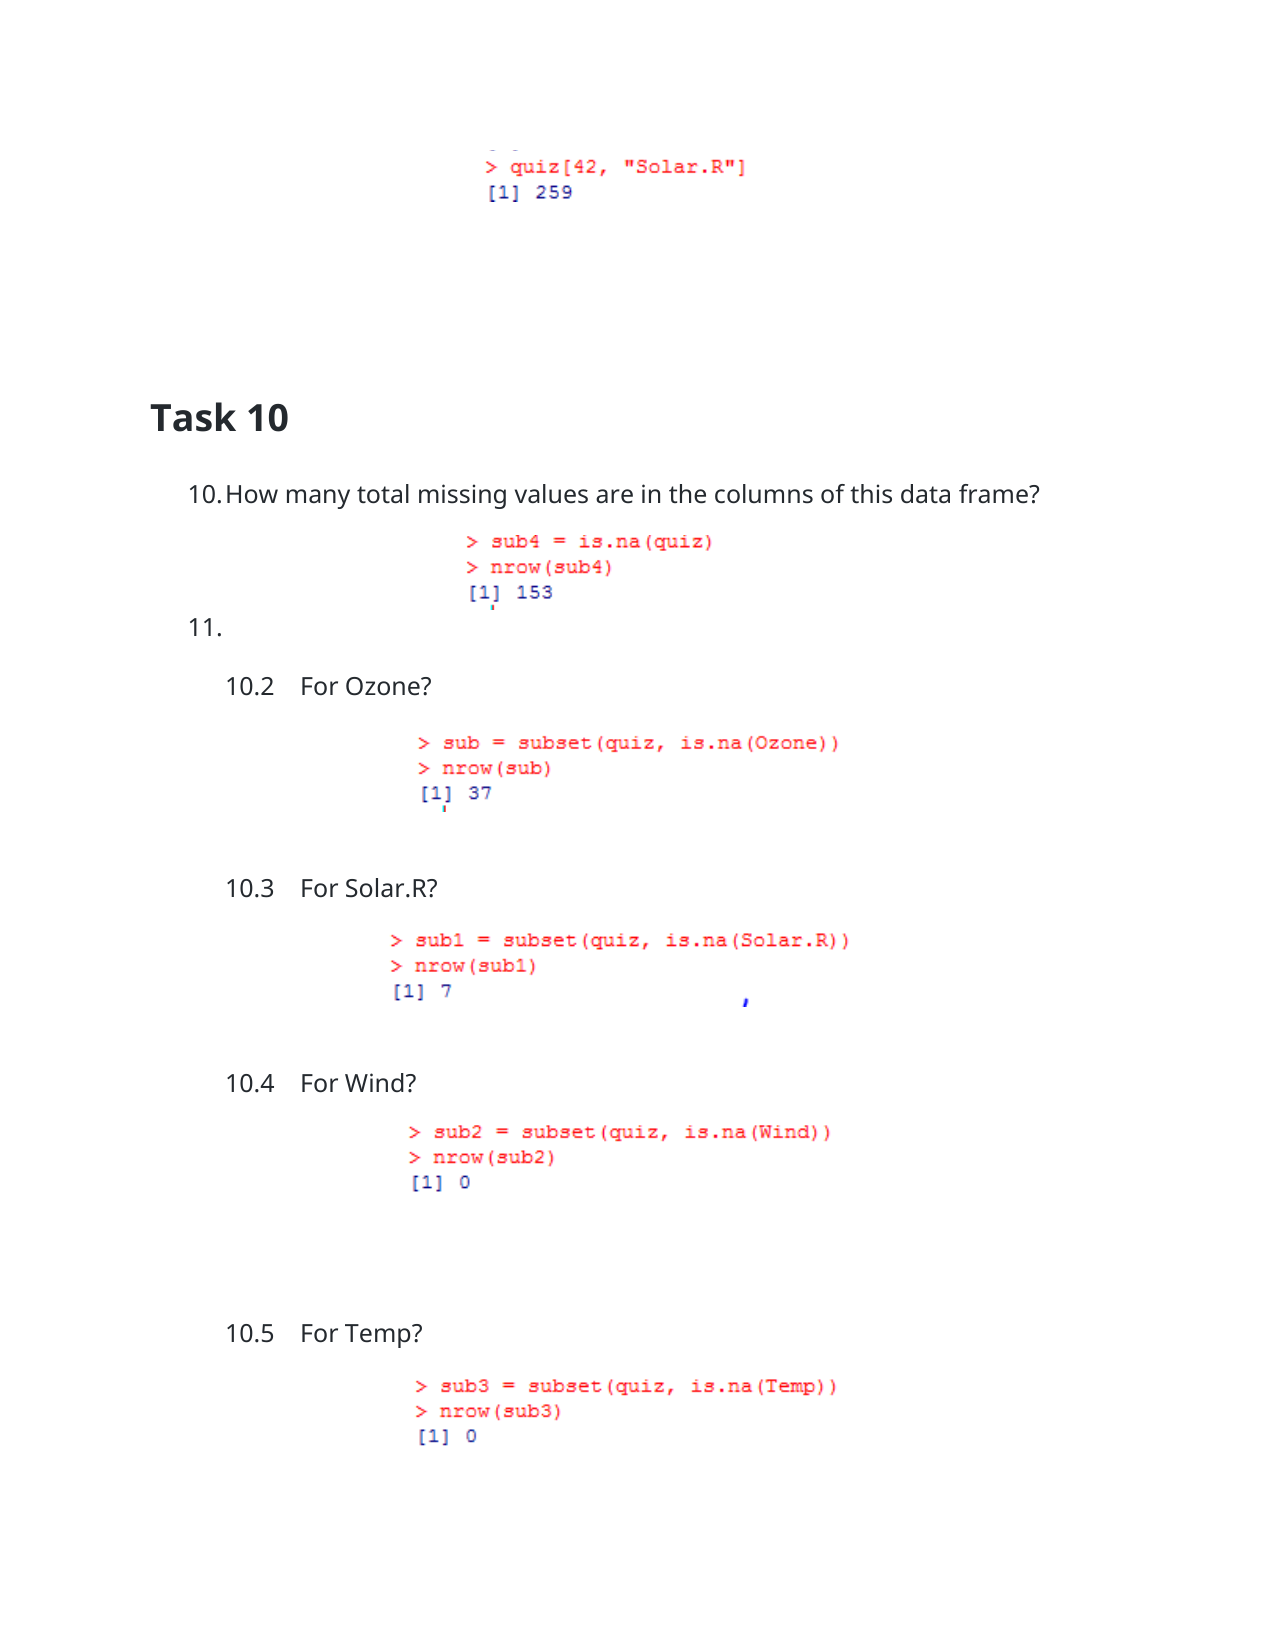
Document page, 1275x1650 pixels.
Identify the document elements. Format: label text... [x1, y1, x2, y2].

list For Ozone? [225, 668, 1125, 702]
list For Solar.R? [225, 871, 1125, 905]
list For Wind? [225, 1065, 1125, 1099]
picture [412, 1375, 863, 1447]
list How many total missing values are in the columns of this data frame? [187, 477, 1125, 511]
picture [407, 1124, 868, 1198]
picture [384, 929, 891, 1007]
subtitle Task 10 [150, 391, 1125, 451]
picture [482, 150, 793, 202]
list For Temp? [225, 1316, 1125, 1350]
picture [410, 727, 865, 812]
picture [466, 535, 809, 610]
